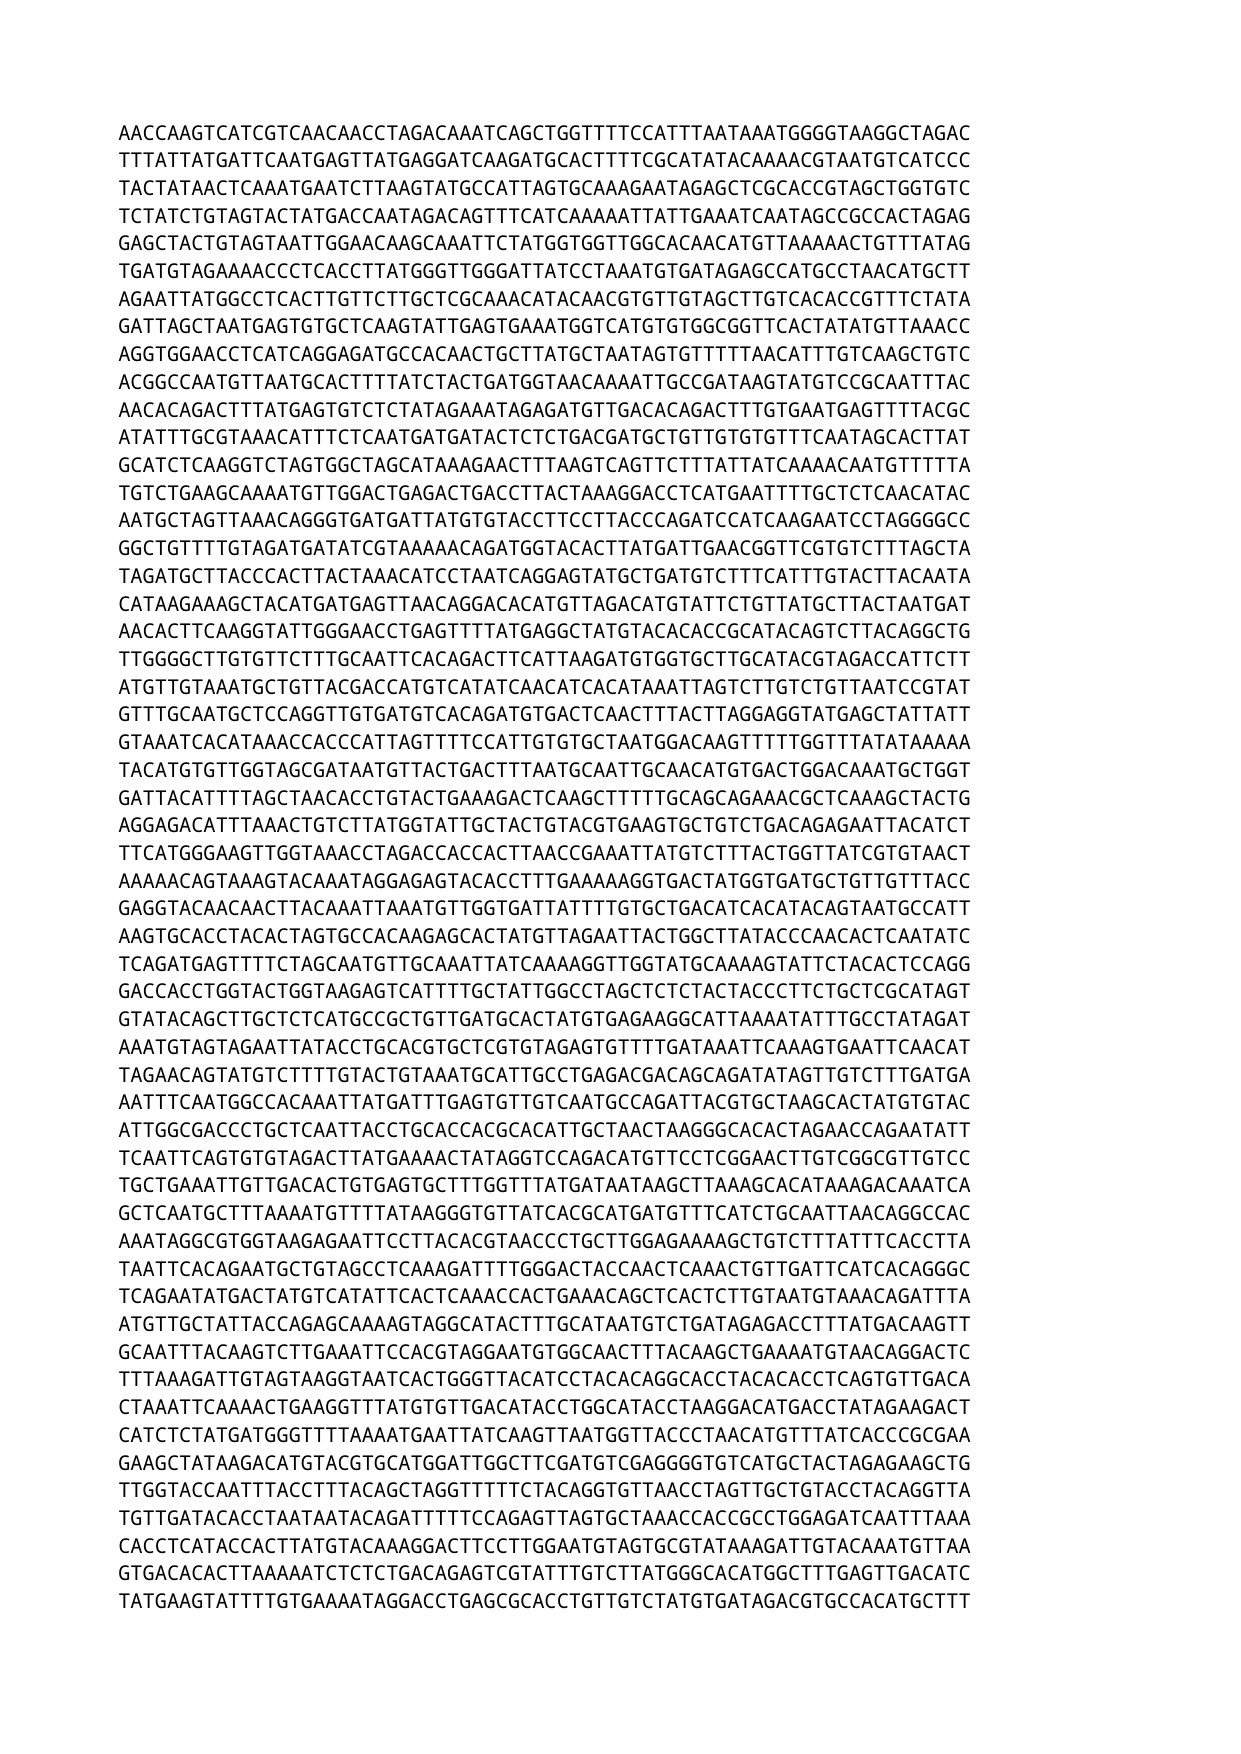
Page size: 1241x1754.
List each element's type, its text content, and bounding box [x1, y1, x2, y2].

text TACATGTGTTGGTAGCGATAATGTTACTGACTTTAATGCAATTGCAACATGTGACTGGACAAATGCTGGT [118, 755, 1122, 783]
text AACACTTCAAGGTATTGGGAACCTGAGTTTTATGAGGCTATGTACACACCGCATACAGTCTTACAGGCTG [118, 617, 1122, 644]
text GTTTGCAATGCTCCAGGTTGTGATGTCACAGATGTGACTCAACTTTACTTAGGAGGTATGAGCTATTATT [118, 700, 1122, 728]
text CTAAATTCAAAACTGAAGGTTTATGTGTTGACATACCTGGCATACCTAAGGACATGACCTATAGAAGACT [118, 1393, 1122, 1420]
text TTGGGGCTTGTGTTCTTTGCAATTCACAGACTTCATTAAGATGTGGTGCTTGCATACGTAGACCATTCTT [118, 644, 1122, 672]
text AACACAGACTTTATGAGTGTCTCTATAGAAATAGAGATGTTGACACAGACTTTGTGAATGAGTTTTACGC [118, 395, 1122, 423]
text TCTATCTGTAGTACTATGACCAATAGACAGTTTCATCAAAAATTATTGAAATCAATAGCCGCCACTAGAG [118, 201, 1122, 229]
text AACCAAGTCATCGTCAACAACCTAGACAAATCAGCTGGTTTTCCATTTAATAAATGGGGTAAGGCTAGAC [118, 118, 1122, 146]
text AAAAACAGTAAAGTACAAATAGGAGAGTACACCTTTGAAAAAGGTGACTATGGTGATGCTGTTGTTTACC [118, 866, 1122, 894]
text ACGGCCAATGTTAATGCACTTTTATCTACTGATGGTAACAAAATTGCCGATAAGTATGTCCGCAATTTAC [118, 367, 1122, 395]
text GCAATTTACAAGTCTTGAAATTCCACGTAGGAATGTGGCAACTTTACAAGCTGAAAATGTAACAGGACTC [118, 1337, 1122, 1365]
text AGGAGACATTTAAACTGTCTTATGGTATTGCTACTGTACGTGAAGTGCTGTCTGACAGAGAATTACATCT [118, 811, 1122, 838]
text TCAATTCAGTGTGTAGACTTATGAAAACTATAGGTCCAGACATGTTCCTCGGAACTTGTCGGCGTTGTCC [118, 1143, 1122, 1171]
text AGAATTATGGCCTCACTTGTTCTTGCTCGCAAACATACAACGTGTTGTAGCTTGTCACACCGTTTCTATA [118, 284, 1122, 312]
text TACTATAACTCAAATGAATCTTAAGTATGCCATTAGTGCAAAGAATAGAGCTCGCACCGTAGCTGGTGTC [118, 173, 1122, 201]
text GACCACCTGGTACTGGTAAGAGTCATTTTGCTATTGGCCTAGCTCTCTACTACCCTTCTGCTCGCATAGT [118, 977, 1122, 1005]
text AATTTCAATGGCCACAAATTATGATTTGAGTGTTGTCAATGCCAGATTACGTGCTAAGCACTATGTGTAC [118, 1088, 1122, 1116]
text GATTAGCTAATGAGTGTGCTCAAGTATTGAGTGAAATGGTCATGTGTGGCGGTTCACTATATGTTAAACC [118, 312, 1122, 340]
text TTTAAAGATTGTAGTAAGGTAATCACTGGGTTACATCCTACACAGGCACCTACACACCTCAGTGTTGACA [118, 1365, 1122, 1393]
text ATGTTGTAAATGCTGTTACGACCATGTCATATCAACATCACATAAATTAGTCTTGTCTGTTAATCCGTAT [118, 672, 1122, 700]
text TTCATGGGAAGTTGGTAAACCTAGACCACCACTTAACCGAAATTATGTCTTTACTGGTTATCGTGTAACT [118, 838, 1122, 866]
text CATAAGAAAGCTACATGATGAGTTAACAGGACACATGTTAGACATGTATTCTGTTATGCTTACTAATGAT [118, 589, 1122, 617]
text TAGAACAGTATGTCTTTTGTACTGTAAATGCATTGCCTGAGACGACAGCAGATATAGTTGTCTTTGATGA [118, 1060, 1122, 1088]
text GTGACACACTTAAAAATCTCTCTGACAGAGTCGTATTTGTCTTATGGGCACATGGCTTTGAGTTGACATC [118, 1559, 1122, 1587]
text GAGGTACAACAACTTACAAATTAAATGTTGGTGATTATTTTGTGCTGACATCACATACAGTAATGCCATT [118, 894, 1122, 922]
text TTGGTACCAATTTACCTTTACAGCTAGGTTTTTCTACAGGTGTTAACCTAGTTGCTGTACCTACAGGTTA [118, 1476, 1122, 1503]
text CATCTCTATGATGGGTTTTAAAATGAATTATCAAGTTAATGGTTACCCTAACATGTTTATCACCCGCGAA [118, 1420, 1122, 1448]
text GCTCAATGCTTTAAAATGTTTTATAAGGGTGTTATCACGCATGATGTTTCATCTGCAATTAACAGGCCAC [118, 1199, 1122, 1226]
text CACCTCATACCACTTATGTACAAAGGACTTCCTTGGAATGTAGTGCGTATAAAGATTGTACAAATGTTAA [118, 1531, 1122, 1559]
text TCAGATGAGTTTTCTAGCAATGTTGCAAATTATCAAAAGGTTGGTATGCAAAAGTATTCTACACTCCAGG [118, 949, 1122, 977]
text ATATTTGCGTAAACATTTCTCAATGATGATACTCTCTGACGATGCTGTTGTGTGTTTCAATAGCACTTAT [118, 423, 1122, 451]
text TCAGAATATGACTATGTCATATTCACTCAAACCACTGAAACAGCTCACTCTTGTAATGTAAACAGATTTA [118, 1282, 1122, 1309]
text AGGTGGAACCTCATCAGGAGATGCCACAACTGCTTATGCTAATAGTGTTTTTAACATTTGTCAAGCTGTC [118, 340, 1122, 367]
text TTTATTATGATTCAATGAGTTATGAGGATCAAGATGCACTTTTCGCATATACAAAACGTAATGTCATCCC [118, 146, 1122, 173]
text GAGCTACTGTAGTAATTGGAACAAGCAAATTCTATGGTGGTTGGCACAACATGTTAAAAACTGTTTATAG [118, 229, 1122, 257]
text AAATGTAGTAGAATTATACCTGCACGTGCTCGTGTAGAGTGTTTTGATAAATTCAAAGTGAATTCAACAT [118, 1032, 1122, 1060]
text TATGAAGTATTTTGTGAAAATAGGACCTGAGCGCACCTGTTGTCTATGTGATAGACGTGCCACATGCTTT [118, 1587, 1122, 1614]
text GGCTGTTTTGTAGATGATATCGTAAAAACAGATGGTACACTTATGATTGAACGGTTCGTGTCTTTAGCTA [118, 534, 1122, 561]
text AATGCTAGTTAAACAGGGTGATGATTATGTGTACCTTCCTTACCCAGATCCATCAAGAATCCTAGGGGCC [118, 506, 1122, 534]
text GTAAATCACATAAACCACCCATTAGTTTTCCATTGTGTGCTAATGGACAAGTTTTTGGTTTATATAAAAA [118, 728, 1122, 755]
text GCATCTCAAGGTCTAGTGGCTAGCATAAAGAACTTTAAGTCAGTTCTTTATTATCAAAACAATGTTTTTA [118, 451, 1122, 478]
text ATGTTGCTATTACCAGAGCAAAAGTAGGCATACTTTGCATAATGTCTGATAGAGACCTTTATGACAAGTT [118, 1309, 1122, 1337]
text AAATAGGCGTGGTAAGAGAATTCCTTACACGTAACCCTGCTTGGAGAAAAGCTGTCTTTATTTCACCTTA [118, 1226, 1122, 1254]
text TGATGTAGAAAACCCTCACCTTATGGGTTGGGATTATCCTAAATGTGATAGAGCCATGCCTAACATGCTT [118, 257, 1122, 284]
text AAGTGCACCTACACTAGTGCCACAAGAGCACTATGTTAGAATTACTGGCTTATACCCAACACTCAATATC [118, 922, 1122, 949]
text TGTCTGAAGCAAAATGTTGGACTGAGACTGACCTTACTAAAGGACCTCATGAATTTTGCTCTCAACATAC [118, 478, 1122, 506]
text ATTGGCGACCCTGCTCAATTACCTGCACCACGCACATTGCTAACTAAGGGCACACTAGAACCAGAATATT [118, 1116, 1122, 1143]
text GAAGCTATAAGACATGTACGTGCATGGATTGGCTTCGATGTCGAGGGGTGTCATGCTACTAGAGAAGCTG [118, 1448, 1122, 1476]
text TAATTCACAGAATGCTGTAGCCTCAAAGATTTTGGGACTACCAACTCAAACTGTTGATTCATCACAGGGC [118, 1254, 1122, 1282]
text GATTACATTTTAGCTAACACCTGTACTGAAAGACTCAAGCTTTTTGCAGCAGAAACGCTCAAAGCTACTG [118, 783, 1122, 811]
text TGTTGATACACCTAATAATACAGATTTTTCCAGAGTTAGTGCTAAACCACCGCCTGGAGATCAATTTAAA [118, 1503, 1122, 1531]
text GTATACAGCTTGCTCTCATGCCGCTGTTGATGCACTATGTGAGAAGGCATTAAAATATTTGCCTATAGAT [118, 1005, 1122, 1032]
text TGCTGAAATTGTTGACACTGTGAGTGCTTTGGTTTATGATAATAAGCTTAAAGCACATAAAGACAAATCA [118, 1171, 1122, 1199]
text TAGATGCTTACCCACTTACTAAACATCCTAATCAGGAGTATGCTGATGTCTTTCATTTGTACTTACAATA [118, 561, 1122, 589]
